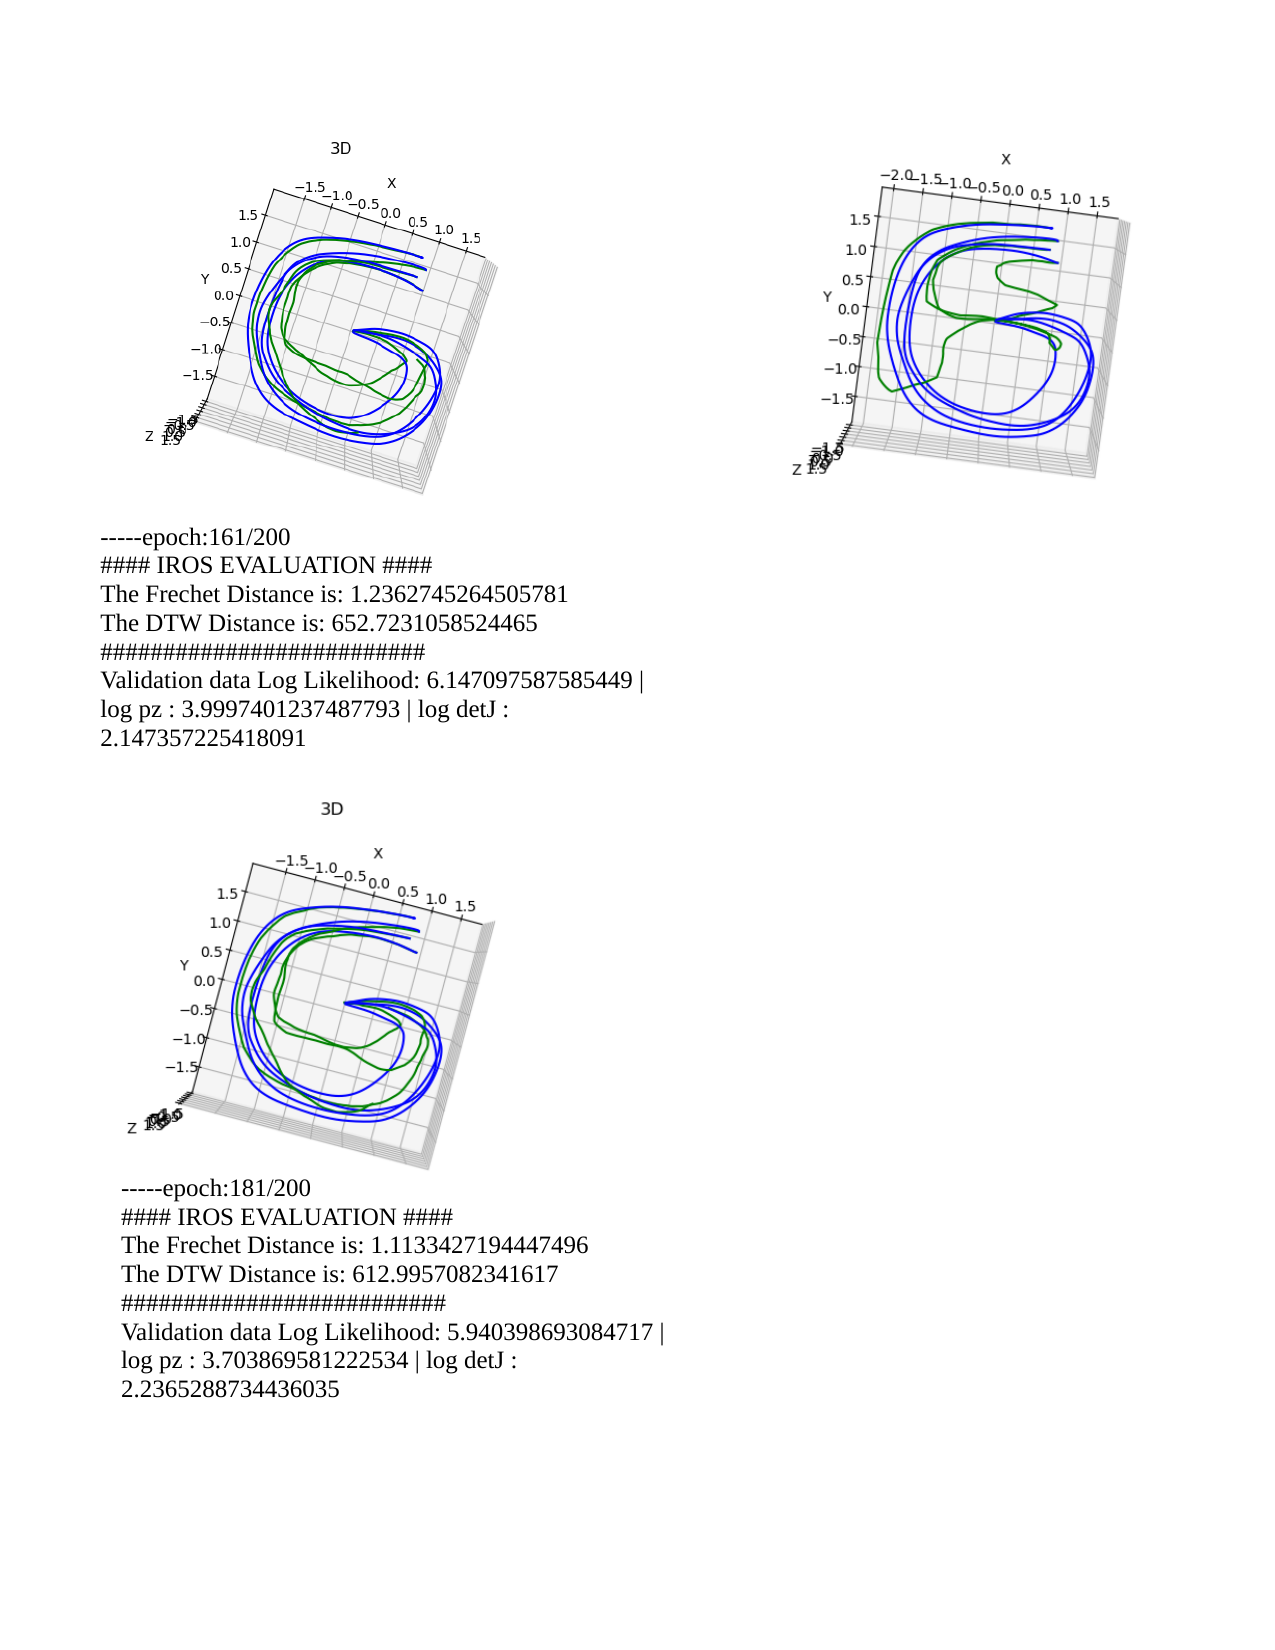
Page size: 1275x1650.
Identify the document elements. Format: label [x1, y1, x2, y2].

picture [785, 150, 1141, 489]
picture [138, 137, 501, 499]
picture [121, 798, 505, 1178]
